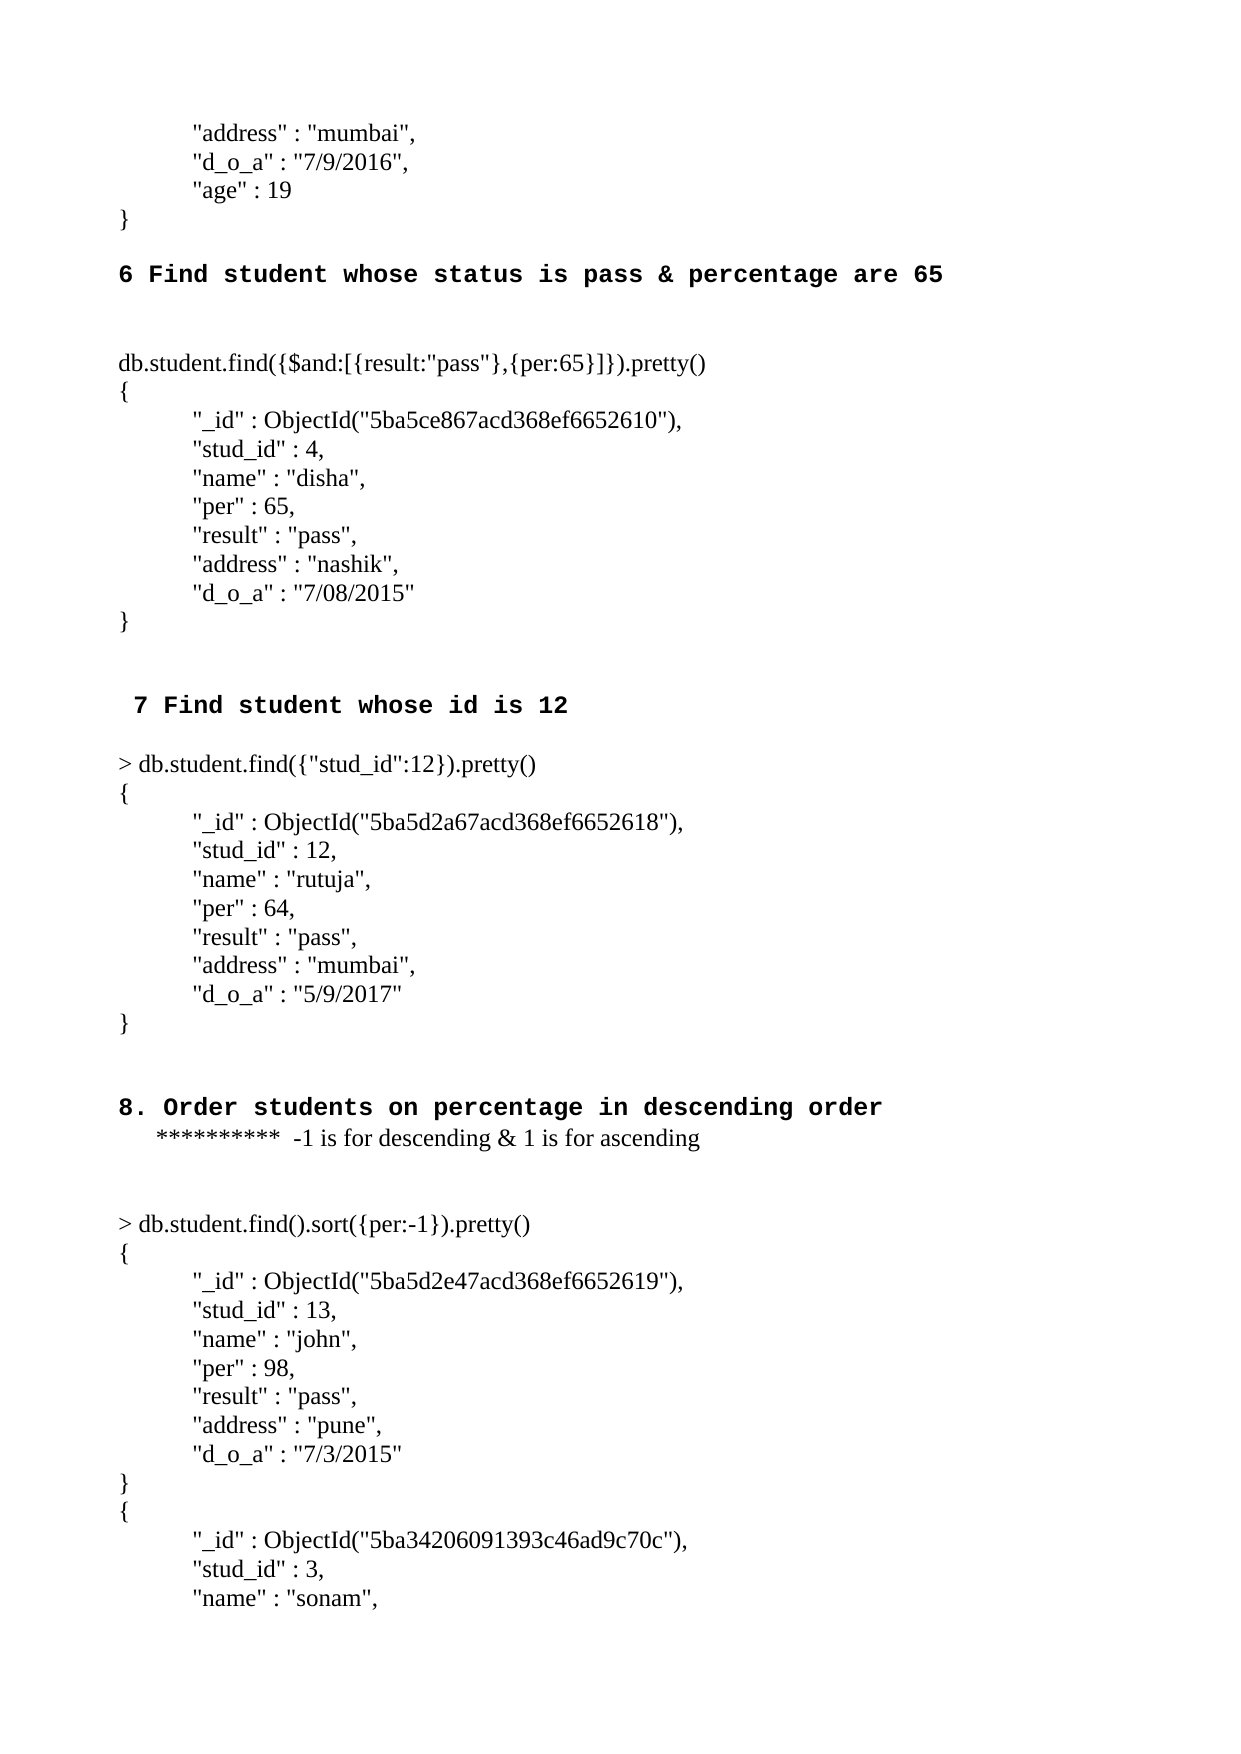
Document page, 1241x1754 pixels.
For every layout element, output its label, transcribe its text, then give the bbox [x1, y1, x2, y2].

text "_id" : ObjectId("5ba34206091393c46ad9c70c"), [118, 1525, 1122, 1554]
text > db.student.find().sort({per:-1}).pretty() [118, 1209, 1122, 1238]
text "per" : 98, [118, 1353, 1122, 1381]
text 8. Order students on percentage in descending order [118, 1094, 1122, 1123]
text "d_o_a" : "7/9/2016", [118, 147, 1122, 176]
text } [118, 606, 1122, 635]
text { [118, 1238, 1122, 1266]
text db.student.find({$and:[{result:"pass"},{per:65}]}).pretty() [118, 348, 1122, 376]
text "name" : "sonam", [118, 1583, 1122, 1611]
text } [118, 204, 1122, 233]
text "result" : "pass", [118, 922, 1122, 951]
text "_id" : ObjectId("5ba5ce867acd368ef6652610"), [118, 405, 1122, 434]
text "age" : 19 [118, 176, 1122, 204]
text { [118, 376, 1122, 405]
text "name" : "disha", [118, 463, 1122, 491]
text 6 Find student whose status is pass & percentage are 65 [118, 262, 1122, 290]
text "d_o_a" : "7/08/2015" [118, 578, 1122, 606]
text ********** -1 is for descending & 1 is for ascending [118, 1123, 1122, 1151]
text { [118, 778, 1122, 807]
text "_id" : ObjectId("5ba5d2a67acd368ef6652618"), [118, 807, 1122, 836]
text "d_o_a" : "5/9/2017" [118, 979, 1122, 1008]
text "per" : 65, [118, 491, 1122, 520]
text } [118, 1008, 1122, 1037]
text "_id" : ObjectId("5ba5d2e47acd368ef6652619"), [118, 1266, 1122, 1295]
text "name" : "john", [118, 1324, 1122, 1353]
text "stud_id" : 13, [118, 1295, 1122, 1324]
text "result" : "pass", [118, 520, 1122, 549]
text "d_o_a" : "7/3/2015" [118, 1439, 1122, 1468]
text > db.student.find({"stud_id":12}).pretty() [118, 749, 1122, 778]
text } [118, 1468, 1122, 1496]
text "result" : "pass", [118, 1381, 1122, 1410]
text "stud_id" : 3, [118, 1554, 1122, 1583]
text { [118, 1496, 1122, 1525]
text "stud_id" : 12, [118, 836, 1122, 864]
text 7 Find student whose id is 12 [118, 693, 1122, 721]
text "name" : "rutuja", [118, 864, 1122, 893]
text "address" : "mumbai", [118, 951, 1122, 979]
text "per" : 64, [118, 893, 1122, 922]
text "address" : "nashik", [118, 549, 1122, 578]
text "address" : "mumbai", [118, 118, 1122, 147]
text "address" : "pune", [118, 1410, 1122, 1439]
text "stud_id" : 4, [118, 434, 1122, 463]
